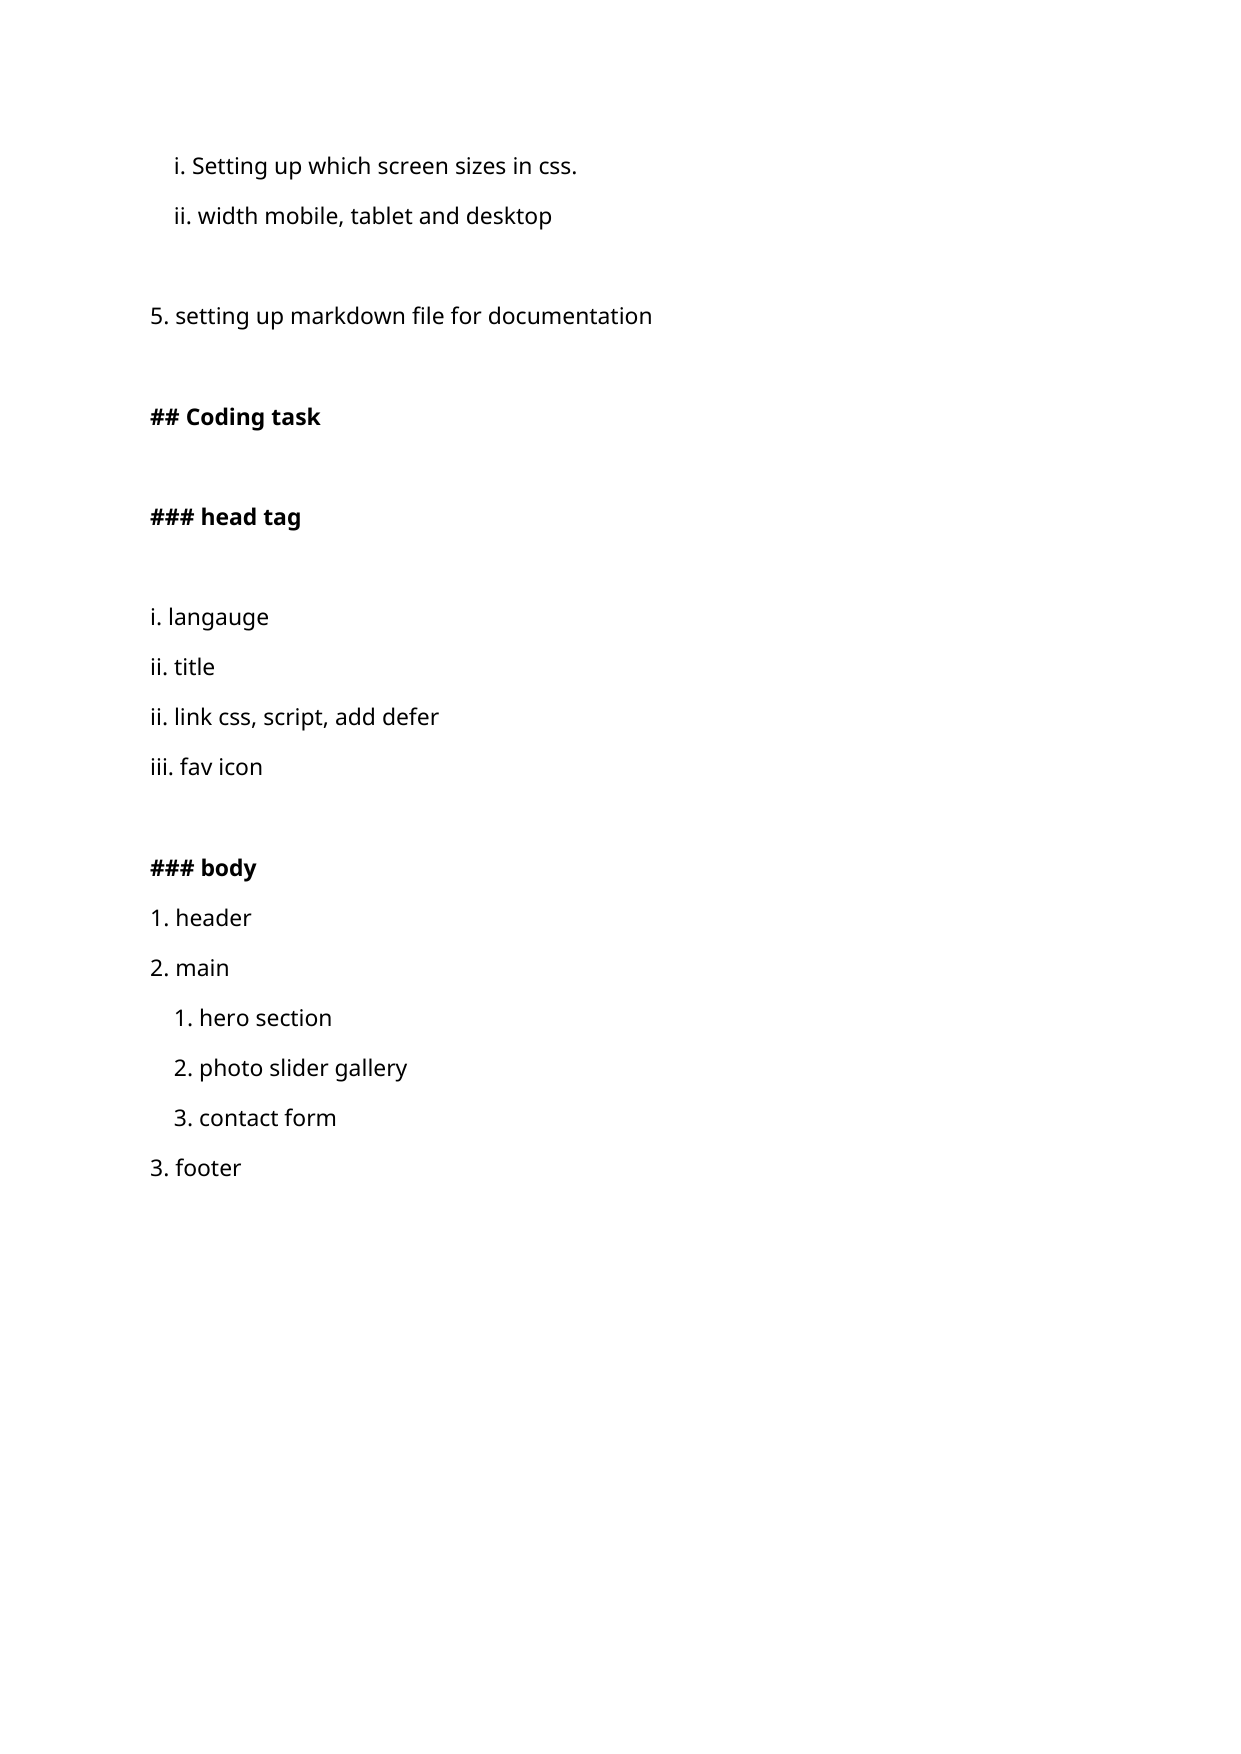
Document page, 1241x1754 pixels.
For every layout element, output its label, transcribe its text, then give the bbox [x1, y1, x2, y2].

text 3. footer [150, 1152, 1090, 1183]
text ## Coding task [150, 401, 1090, 432]
text 1. header [150, 902, 1090, 933]
text ### head tag [150, 501, 1090, 532]
text 5. setting up markdown file for documentation [150, 300, 1090, 332]
text ii. width mobile, tablet and desktop [150, 200, 1090, 231]
text ii. link css, script, add defer [150, 701, 1090, 732]
text i. langauge [150, 601, 1090, 632]
text 2. main [150, 952, 1090, 983]
text iii. fav icon [150, 751, 1090, 782]
text ### body [150, 851, 1090, 883]
text 1. hero section [150, 1002, 1090, 1033]
text ii. title [150, 651, 1090, 682]
text 3. contact form [150, 1102, 1090, 1133]
text i. Setting up which screen sizes in css. [150, 150, 1090, 181]
text 2. photo slider gallery [150, 1052, 1090, 1083]
